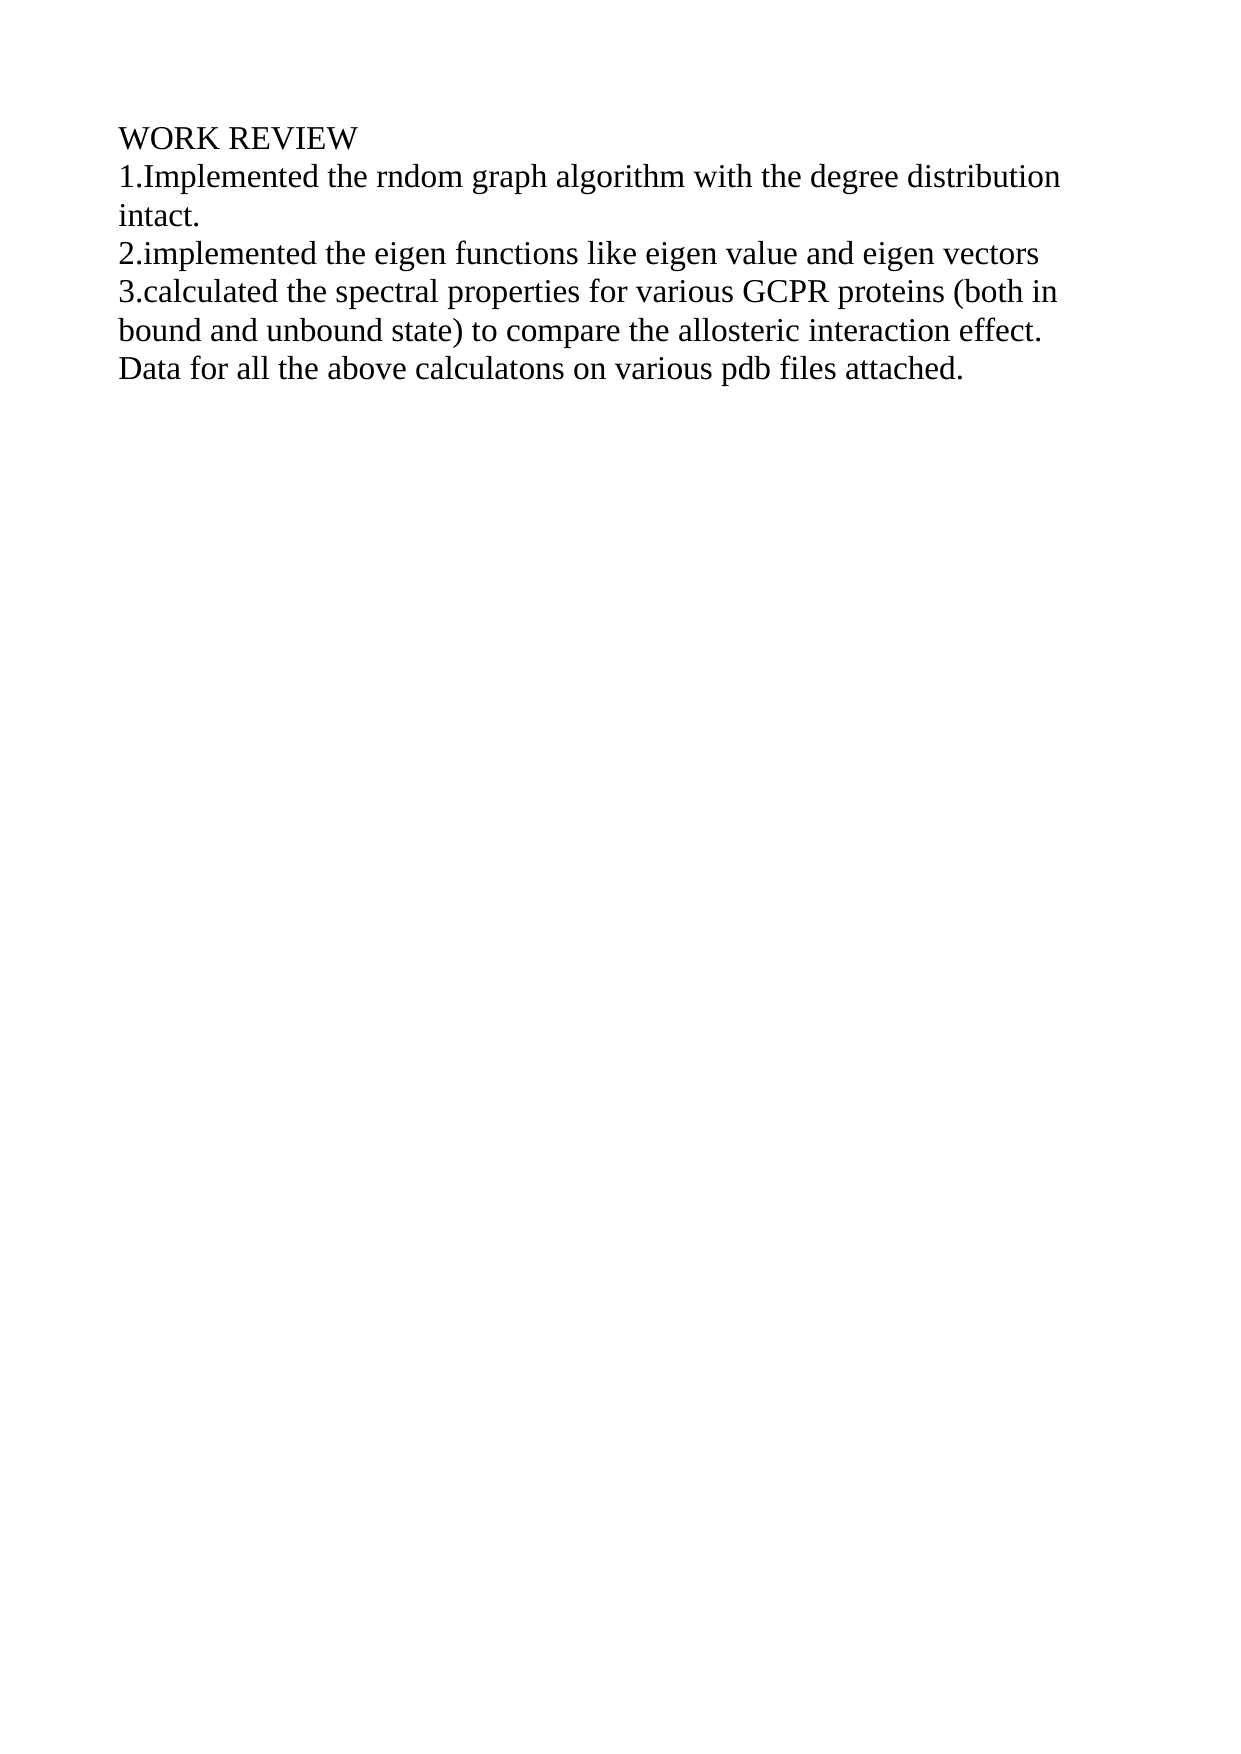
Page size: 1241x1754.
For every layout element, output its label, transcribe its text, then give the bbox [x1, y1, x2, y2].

text 3.calculated the spectral properties for various GCPR proteins (both in bound and unbound state) to compare the allosteric interaction effect. [118, 271, 1122, 348]
text 1.Implemented the rndom graph algorithm with the degree distribution intact. [118, 156, 1122, 233]
text 2.implemented the eigen functions like eigen value and eigen vectors [118, 233, 1122, 271]
text WORK REVIEW [118, 118, 1122, 156]
text Data for all the above calculatons on various pdb files attached. [118, 348, 1122, 386]
